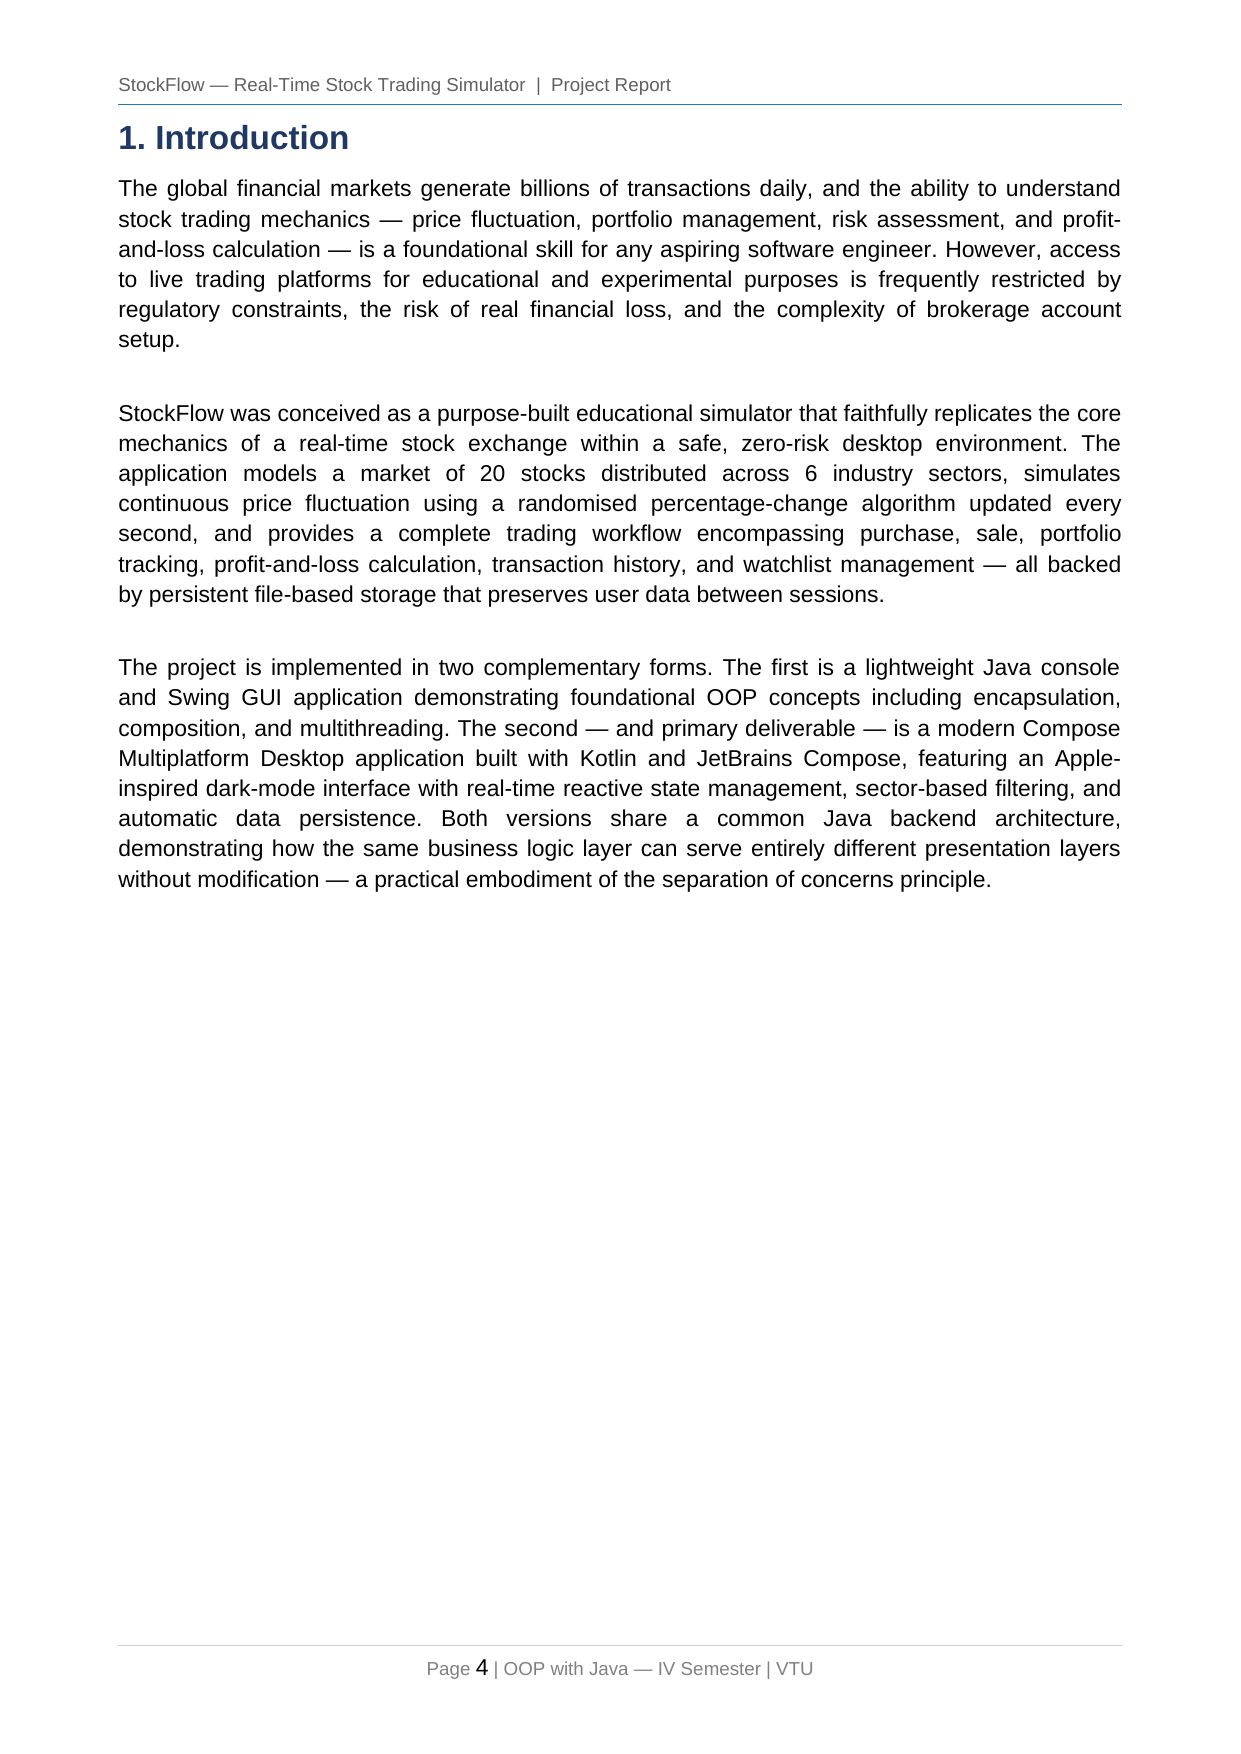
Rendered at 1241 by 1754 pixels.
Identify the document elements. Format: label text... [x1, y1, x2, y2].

text The global financial markets generate billions of transactions daily, and the ability to understand stock trading mechanics — price fluctuation, portfolio management, risk assessment, and profit-and-loss calculation — is a foundational skill for any aspiring software engineer. However, access to live trading platforms for educational and experimental purposes is frequently restricted by regulatory constraints, the risk of real financial loss, and the complexity of brokerage account setup. [118, 175, 1122, 353]
subtitle 1. Introduction [118, 118, 1122, 157]
text The project is implemented in two complementary forms. The first is a lightweight Java console and Swing GUI application demonstrating foundational OOP concepts including encapsulation, composition, and multithreading. The second — and primary deliverable — is a modern Compose Multiplatform Desktop application built with Kotlin and JetBrains Compose, featuring an Apple-inspired dark-mode interface with real-time reactive state management, sector-based filtering, and automatic data persistence. Both versions share a common Java backend architecture, demonstrating how the same business logic layer can serve entirely different presentation layers without modification — a practical embodiment of the separation of concerns principle. [118, 654, 1122, 892]
text StockFlow was conceived as a purpose-built educational simulator that faithfully replicates the core mechanics of a real-time stock exchange within a safe, zero-risk desktop environment. The application models a market of 20 stocks distributed across 6 industry sectors, simulates continuous price fluctuation using a randomised percentage-change algorithm updated every second, and provides a complete trading workflow encompassing purchase, sale, portfolio tracking, profit-and-loss calculation, transaction history, and watchlist management — all backed by persistent file-based storage that preserves user data between sessions. [118, 399, 1122, 607]
